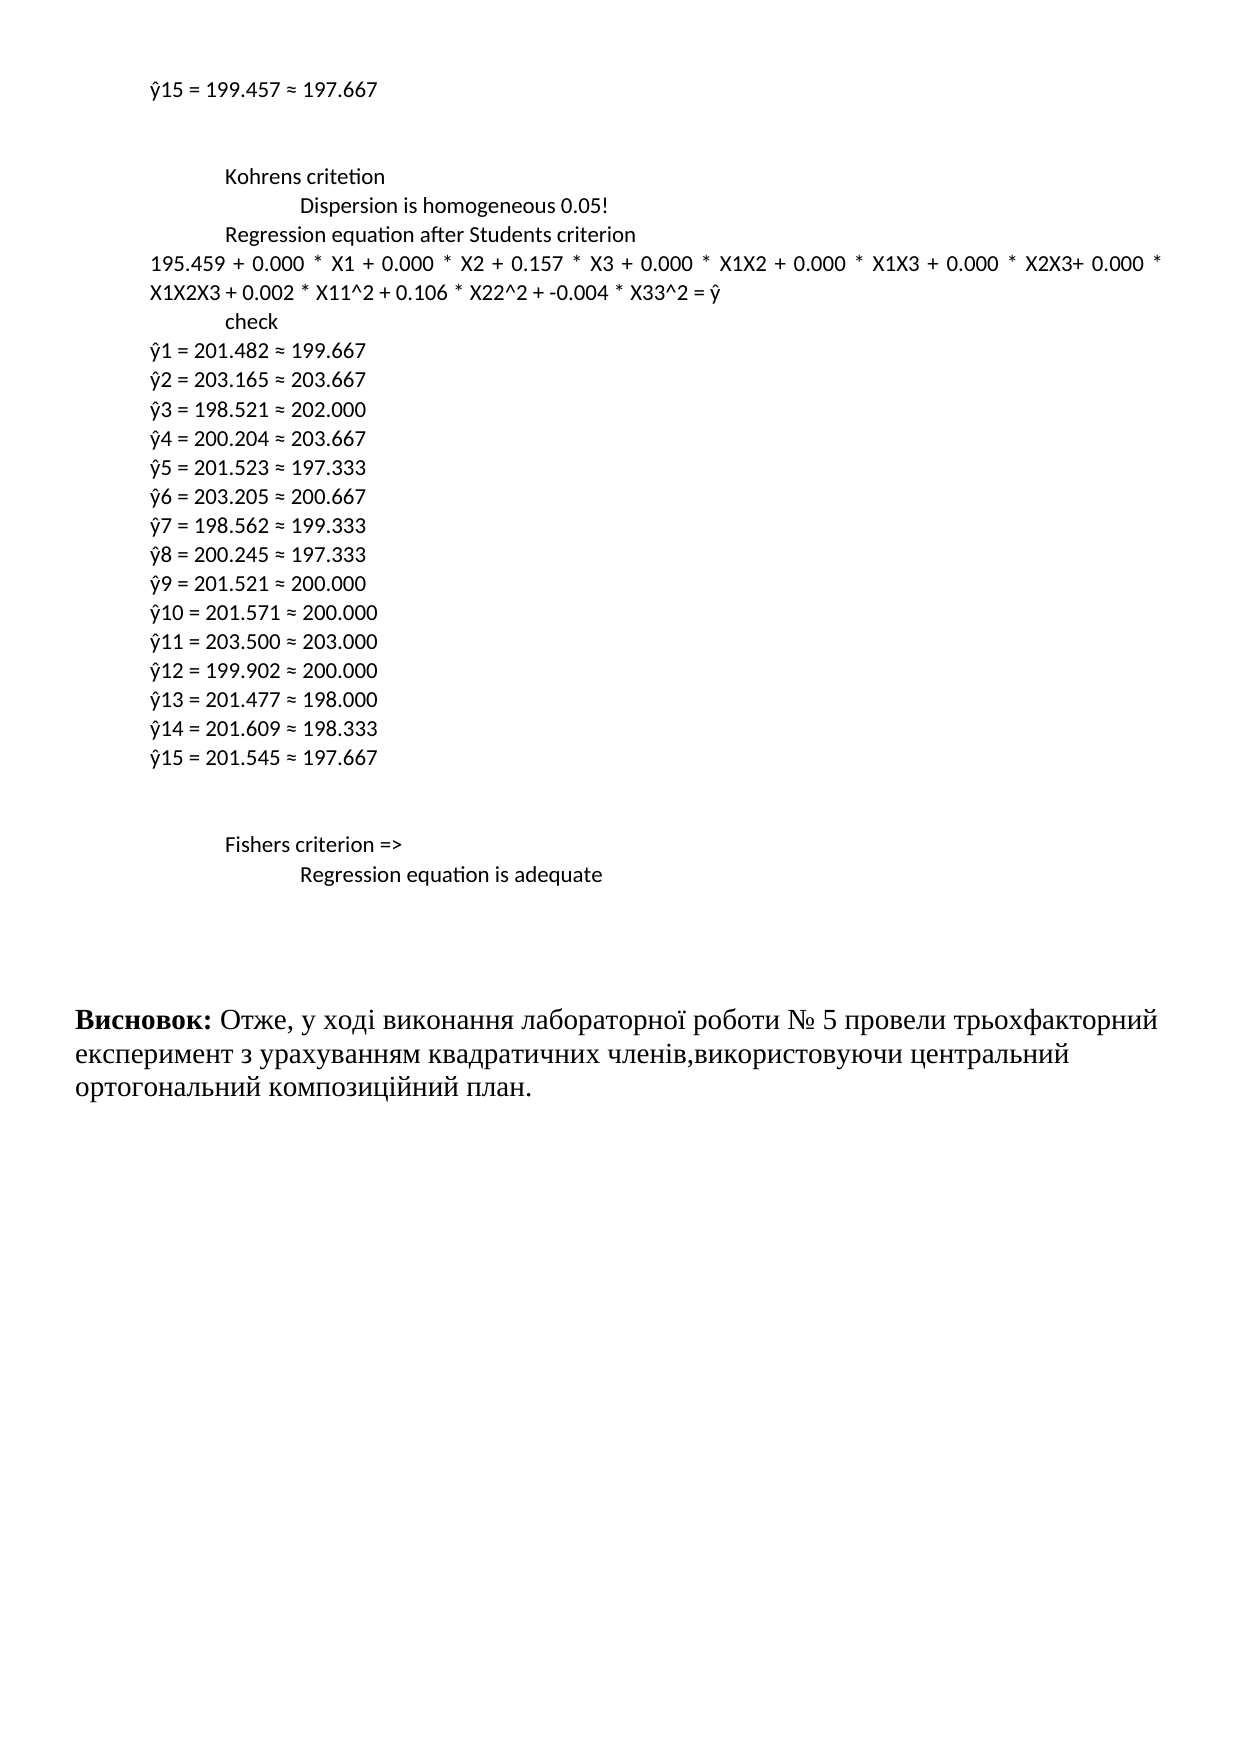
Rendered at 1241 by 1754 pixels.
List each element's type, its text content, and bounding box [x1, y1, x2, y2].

list ŷ5 = 201.523 ≈ 197.333 [150, 453, 1165, 481]
list 195.459 + 0.000 * X1 + 0.000 * X2 + 0.157 * X3 + 0.000 * Х1X2 + 0.000 * Х1X3 + 0.000 * Х2X3+ 0.000 * Х1Х2X3 + 0.002 * X11^2 + 0.106 * X22^2 + -0.004 * X33^2 = ŷ [150, 249, 1165, 306]
list check [150, 307, 1165, 336]
list ŷ13 = 201.477 ≈ 198.000 [150, 685, 1165, 713]
list ŷ6 = 203.205 ≈ 200.667 [150, 482, 1165, 510]
list ŷ12 = 199.902 ≈ 200.000 [150, 656, 1165, 684]
list ŷ3 = 198.521 ≈ 202.000 [150, 395, 1165, 423]
list ŷ14 = 201.609 ≈ 198.333 [150, 714, 1165, 742]
list ŷ15 = 201.545 ≈ 197.667 [150, 743, 1165, 771]
list ŷ8 = 200.245 ≈ 197.333 [150, 540, 1165, 568]
list ŷ2 = 203.165 ≈ 203.667 [150, 366, 1165, 394]
list Kohrens critetion [150, 162, 1165, 190]
text Висновок: Отже, у ході виконання лабораторної роботи № 5 провели трьохфакторний експеримент з урахуванням квадратичних членів,використовуючи центральний ортогональний композиційний план. [75, 1002, 1165, 1103]
list Regression equation after Students criterion [150, 220, 1165, 248]
list ŷ11 = 203.500 ≈ 203.000 [150, 627, 1165, 655]
list ŷ1 = 201.482 ≈ 199.667 [150, 337, 1165, 364]
list Fishers criterion => [150, 831, 1165, 859]
list ŷ15 = 199.457 ≈ 197.667 [150, 75, 1165, 103]
list ŷ4 = 200.204 ≈ 203.667 [150, 424, 1165, 452]
list Regression equation is adequate [150, 860, 1165, 888]
list ŷ7 = 198.562 ≈ 199.333 [150, 511, 1165, 539]
list ŷ9 = 201.521 ≈ 200.000 [150, 569, 1165, 597]
list ŷ10 = 201.571 ≈ 200.000 [150, 598, 1165, 626]
list Dispersion is homogeneous 0.05! [150, 191, 1165, 219]
